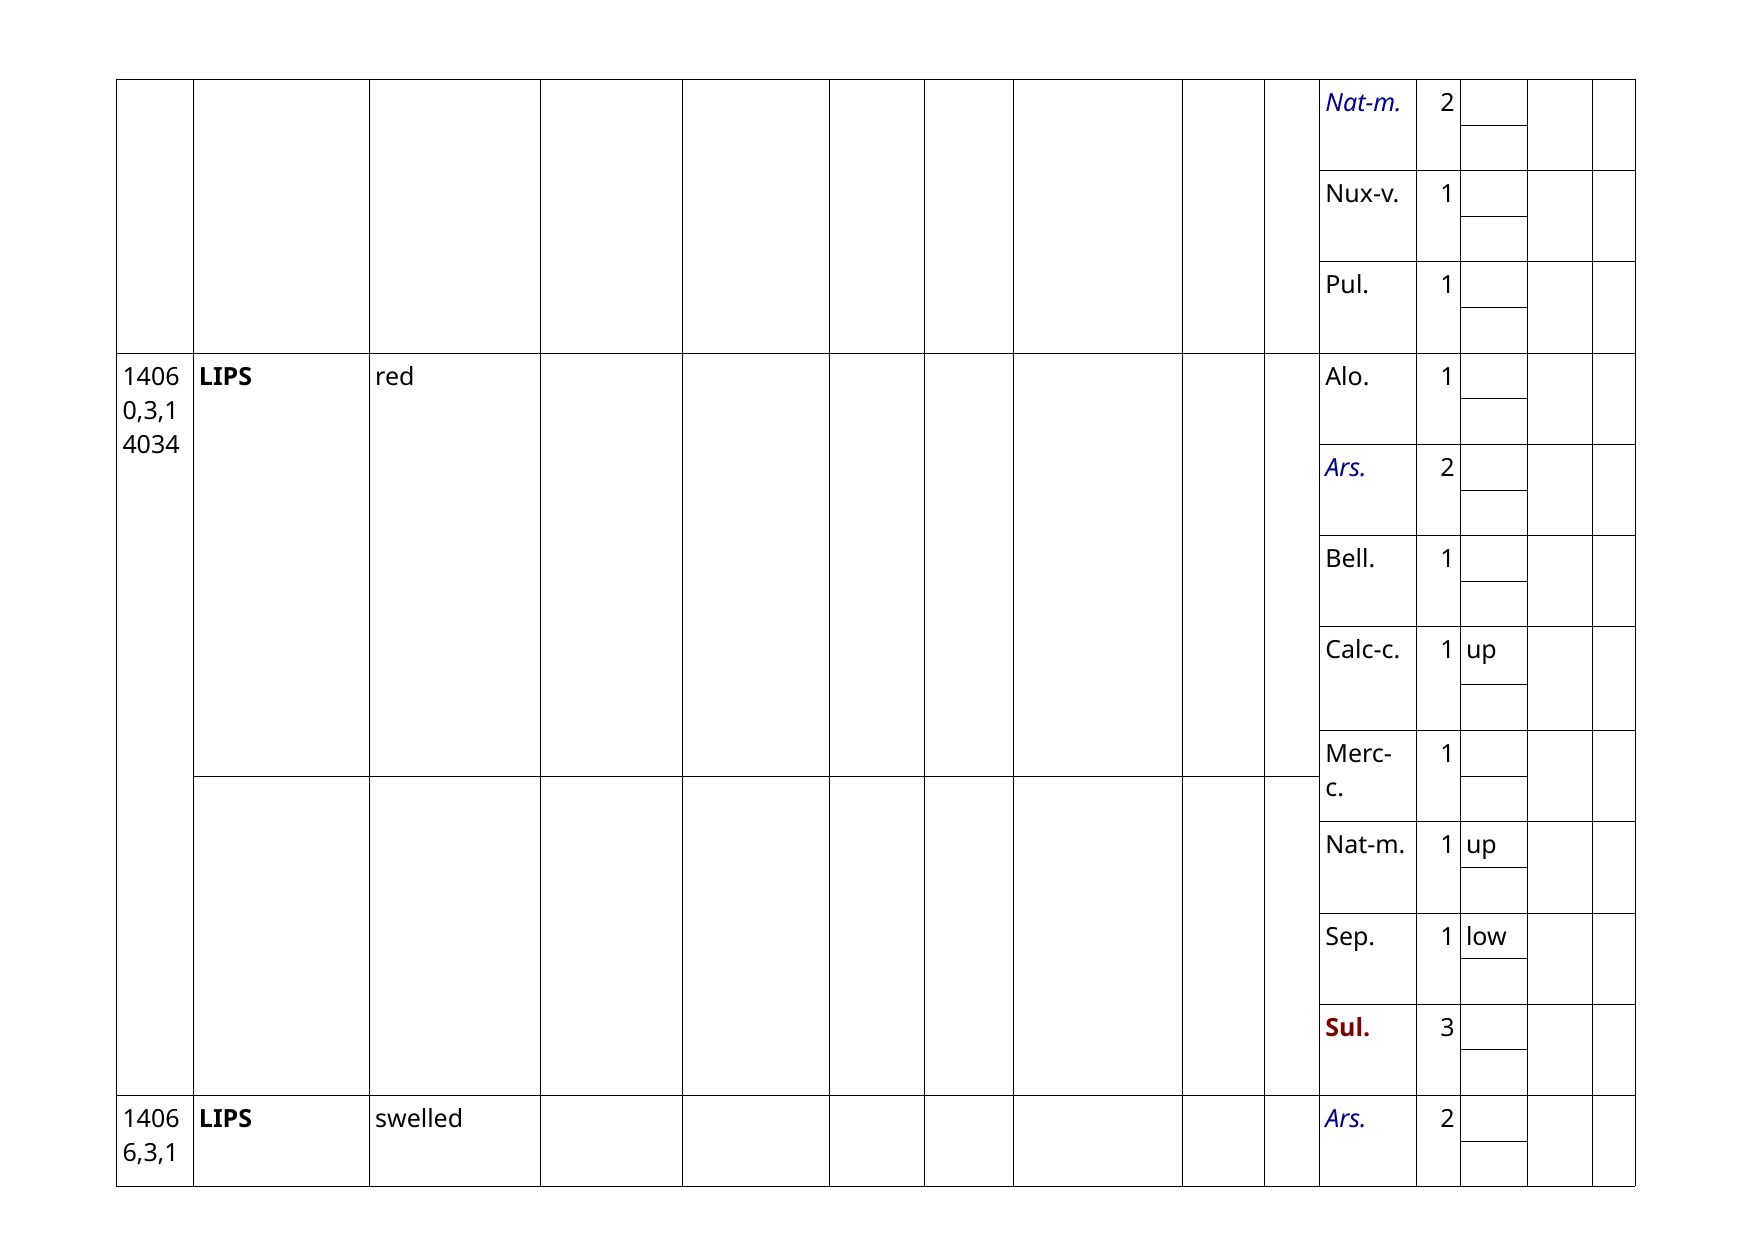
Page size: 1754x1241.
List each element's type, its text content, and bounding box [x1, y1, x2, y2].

table_cell [541, 1096, 682, 1186]
table_cell [1461, 1005, 1527, 1049]
table_cell [1528, 354, 1592, 444]
table_cell [1461, 354, 1527, 398]
table_cell [1528, 1096, 1592, 1186]
table_cell lips [194, 354, 369, 776]
table_cell [1528, 80, 1592, 170]
table_cell [1265, 1096, 1319, 1186]
table_cell [683, 777, 829, 1095]
table_cell [1461, 777, 1527, 821]
table_cell [1461, 1096, 1527, 1141]
table_cell [925, 354, 1013, 776]
table_cell [1014, 354, 1182, 776]
table_cell 1 [1417, 731, 1460, 821]
table_cell 1 [1417, 354, 1460, 444]
table_cell up [1461, 822, 1527, 867]
table_cell 1 [1417, 914, 1460, 1004]
table_cell [1593, 171, 1635, 261]
table_cell [1265, 354, 1319, 776]
table_cell [830, 80, 924, 353]
table_cell 14060,3,14034 [117, 354, 193, 1095]
table_cell low [1461, 914, 1527, 958]
table_cell [1183, 80, 1264, 353]
table_cell 2 [1417, 1096, 1460, 1186]
table_cell Ars. [1320, 445, 1416, 535]
table_cell [1461, 399, 1527, 444]
table_cell [1461, 491, 1527, 535]
table_cell [1593, 1005, 1635, 1095]
table_cell [1461, 1142, 1527, 1186]
table_cell [1461, 731, 1527, 776]
table_cell [194, 80, 369, 353]
table_cell Nat-m. [1320, 822, 1416, 912]
table_cell [830, 777, 924, 1095]
table_cell [1461, 959, 1527, 1004]
table_cell [925, 80, 1013, 353]
table_cell [1461, 308, 1527, 353]
table_cell [1461, 171, 1527, 216]
table_cell 1 [1417, 536, 1460, 626]
table_cell [1461, 536, 1527, 581]
table_cell swelled [370, 1096, 540, 1186]
table_cell 14066,3,1 [117, 1096, 193, 1186]
table_cell [1593, 354, 1635, 444]
table_cell [1014, 80, 1182, 353]
table_cell [541, 80, 682, 353]
table_cell [683, 1096, 829, 1186]
table_cell [1528, 1005, 1592, 1095]
table_cell [1528, 262, 1592, 353]
table_cell 1 [1417, 822, 1460, 912]
table_cell [830, 354, 924, 776]
table_cell [1593, 627, 1635, 730]
table_cell Nat-m. [1320, 80, 1416, 170]
table_cell [1528, 445, 1592, 535]
table_cell Merc-c. [1320, 731, 1416, 821]
table_cell Bell. [1320, 536, 1416, 626]
table_cell [1461, 445, 1527, 489]
table_cell [1593, 1096, 1635, 1186]
table_cell [1183, 1096, 1264, 1186]
table_cell [1528, 627, 1592, 730]
table_cell [1593, 445, 1635, 535]
table_cell Calc-c. [1320, 627, 1416, 730]
table_cell [1593, 536, 1635, 626]
table_cell [1593, 914, 1635, 1004]
table_cell Pul. [1320, 262, 1416, 353]
table_cell 2 [1417, 80, 1460, 170]
table_cell 2 [1417, 445, 1460, 535]
table_cell [1528, 536, 1592, 626]
table_cell [1528, 914, 1592, 1004]
table_cell [194, 777, 369, 1095]
table_cell [1528, 731, 1592, 821]
table_cell [541, 354, 682, 776]
table_cell [1528, 822, 1592, 912]
table_cell [1461, 582, 1527, 626]
table_cell 1 [1417, 171, 1460, 261]
table_cell [370, 777, 540, 1095]
table_cell Nux-v. [1320, 171, 1416, 261]
table_cell [1183, 777, 1264, 1095]
table_cell Ars. [1320, 1096, 1416, 1186]
table_cell lips [194, 1096, 369, 1186]
table_cell [541, 777, 682, 1095]
table_cell [117, 80, 193, 353]
table_cell [1461, 868, 1527, 912]
table_cell [1265, 777, 1319, 1095]
table_cell red [370, 354, 540, 776]
table_cell [1593, 731, 1635, 821]
table_cell [1014, 777, 1182, 1095]
table_cell [1461, 126, 1527, 170]
table_cell 1 [1417, 262, 1460, 353]
table_cell [1461, 217, 1527, 261]
table_cell [1593, 822, 1635, 912]
table_cell Alo. [1320, 354, 1416, 444]
table_cell [1461, 1050, 1527, 1095]
table_cell [1461, 262, 1527, 307]
table_cell [925, 777, 1013, 1095]
table_cell 3 [1417, 1005, 1460, 1095]
table_cell 1 [1417, 627, 1460, 730]
table_cell Sep. [1320, 914, 1416, 1004]
table_cell [925, 1096, 1013, 1186]
table_cell [1265, 80, 1319, 353]
table_cell [1528, 171, 1592, 261]
table_cell [370, 80, 540, 353]
table_cell [1183, 354, 1264, 776]
table_cell [683, 80, 829, 353]
table_cell up [1461, 627, 1527, 684]
table_cell [683, 354, 829, 776]
table_cell Sul. [1320, 1005, 1416, 1095]
table_cell [1461, 80, 1527, 124]
table_cell [1014, 1096, 1182, 1186]
table_cell [1461, 685, 1527, 730]
table_cell [1593, 80, 1635, 170]
table_cell [830, 1096, 924, 1186]
table_cell [1593, 262, 1635, 353]
